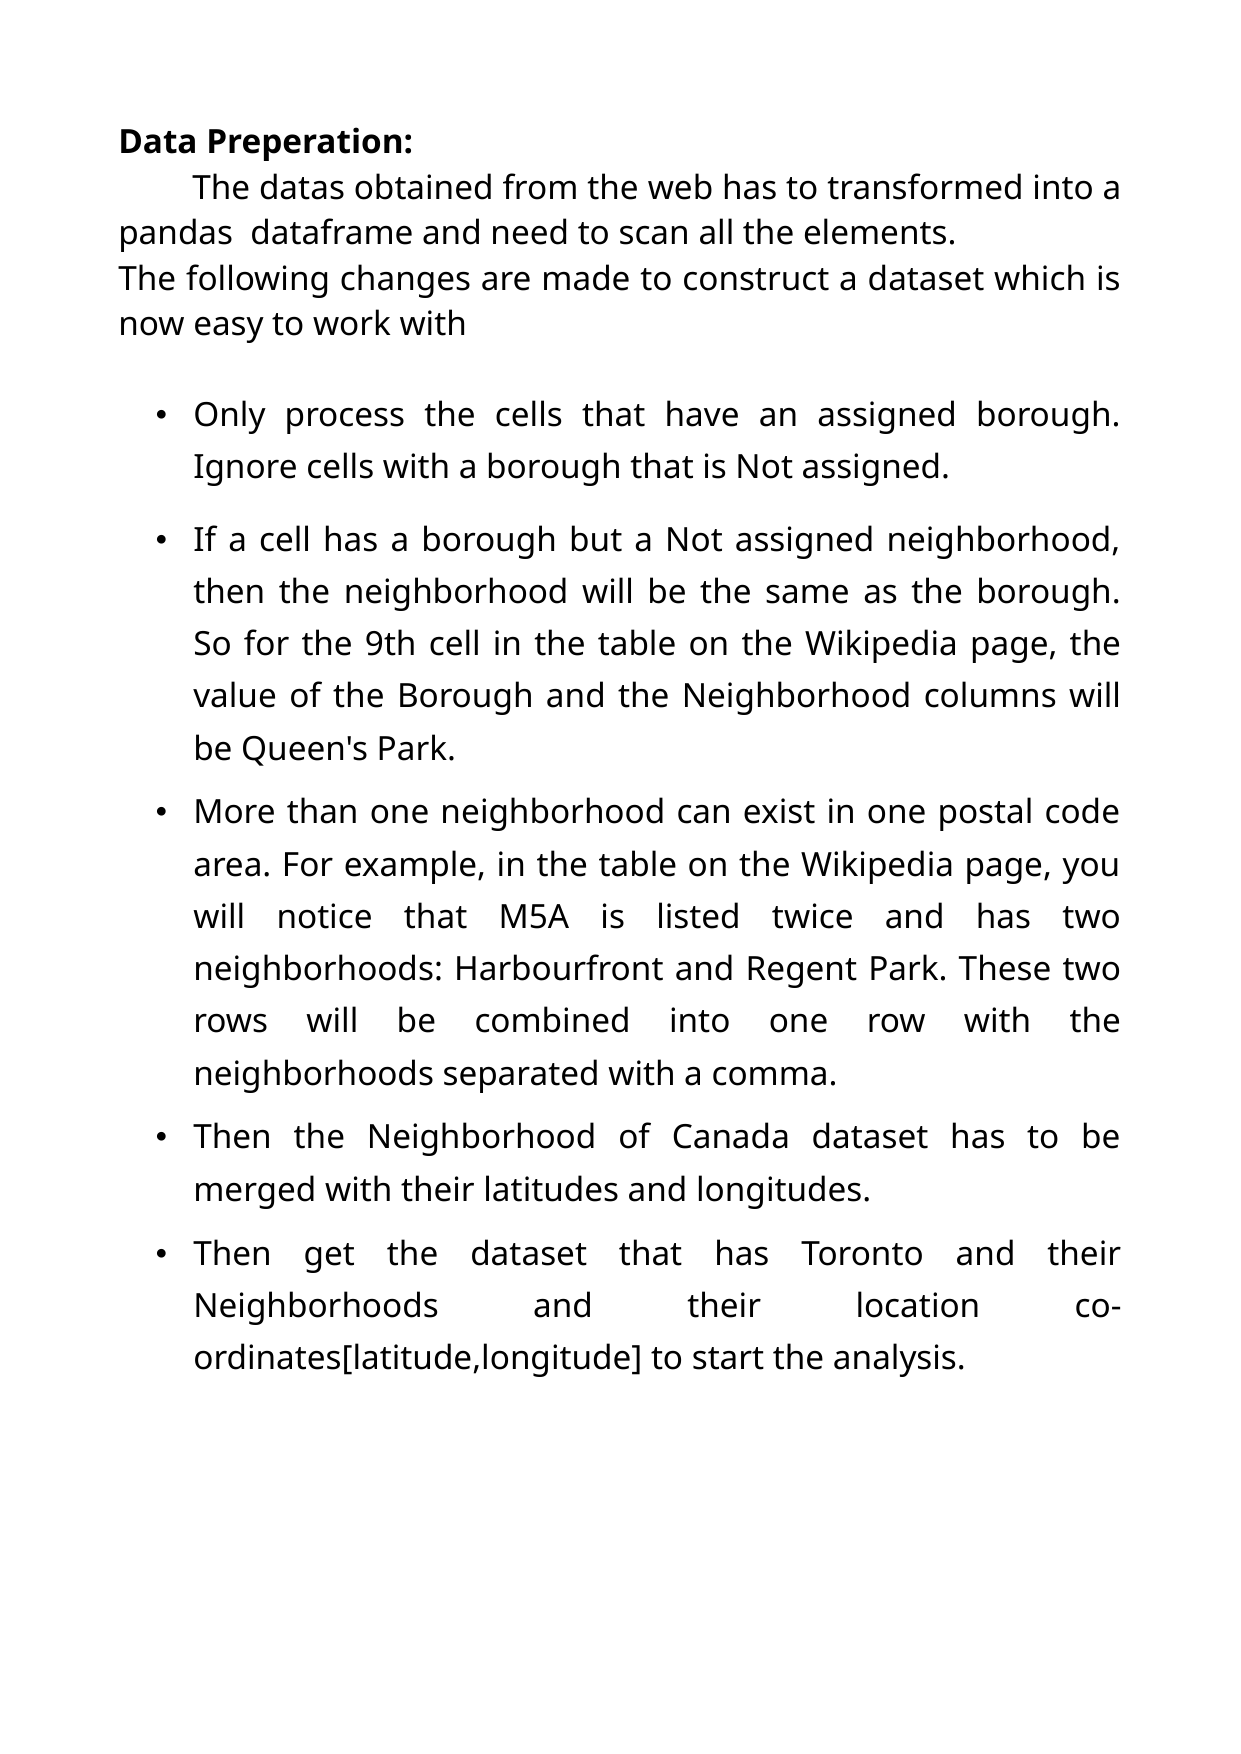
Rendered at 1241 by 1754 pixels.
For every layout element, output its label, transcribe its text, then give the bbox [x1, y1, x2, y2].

list More than one neighborhood can exist in one postal code area. For example, in the table on the Wikipedia page, you will notice that M5A is listed twice and has two neighborhoods: Harbourfront and Regent Park. These two rows will be combined into one row with the neighborhoods separated with a comma. [156, 788, 1122, 1095]
list If a cell has a borough but a Not assigned neighborhood, then the neighborhood will be the same as the borough. So for the 9th cell in the table on the Wikipedia page, the value of the Borough and the Neighborhood columns will be Queen's Park. [156, 516, 1122, 770]
list Then the Neighborhood of Canada dataset has to be merged with their latitudes and longitudes. [156, 1113, 1122, 1211]
text The datas obtained from the web has to transformed into a pandas dataframe and need to scan all the elements. [118, 163, 1122, 254]
text The following changes are made to construct a dataset which is now easy to work with [118, 254, 1122, 345]
list Then get the dataset that has Toronto and their Neighborhoods and their location co-ordinates[latitude,longitude] to start the analysis. [156, 1229, 1122, 1379]
text Data Preperation: [118, 118, 1122, 163]
list Only process the cells that have an assigned borough. Ignore cells with a borough that is Not assigned. [156, 391, 1122, 488]
